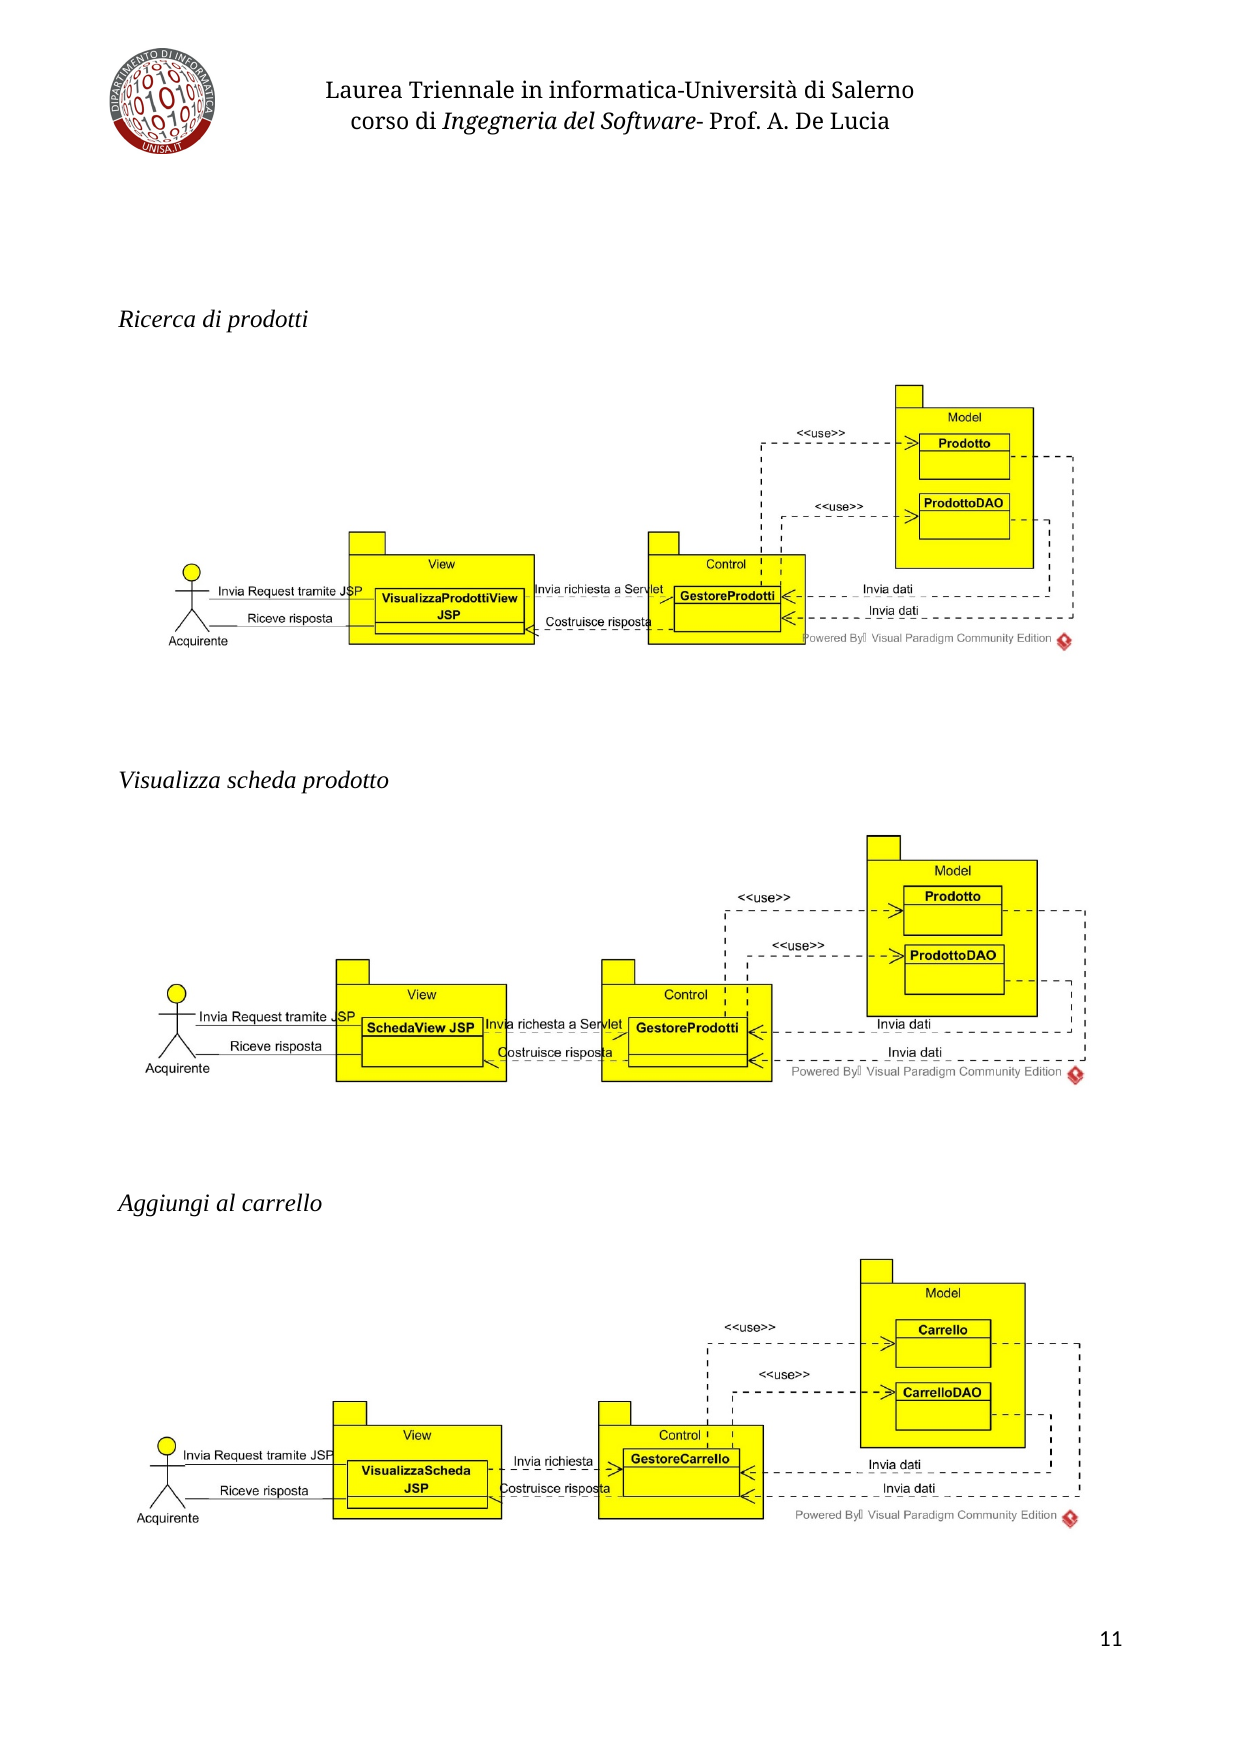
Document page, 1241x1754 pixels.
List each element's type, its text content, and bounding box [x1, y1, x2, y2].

text Aggiungi al carrello [118, 1188, 1122, 1216]
text Ricerca di prodotti [118, 304, 1122, 333]
text Visualizza scheda prodotto [118, 765, 1122, 794]
